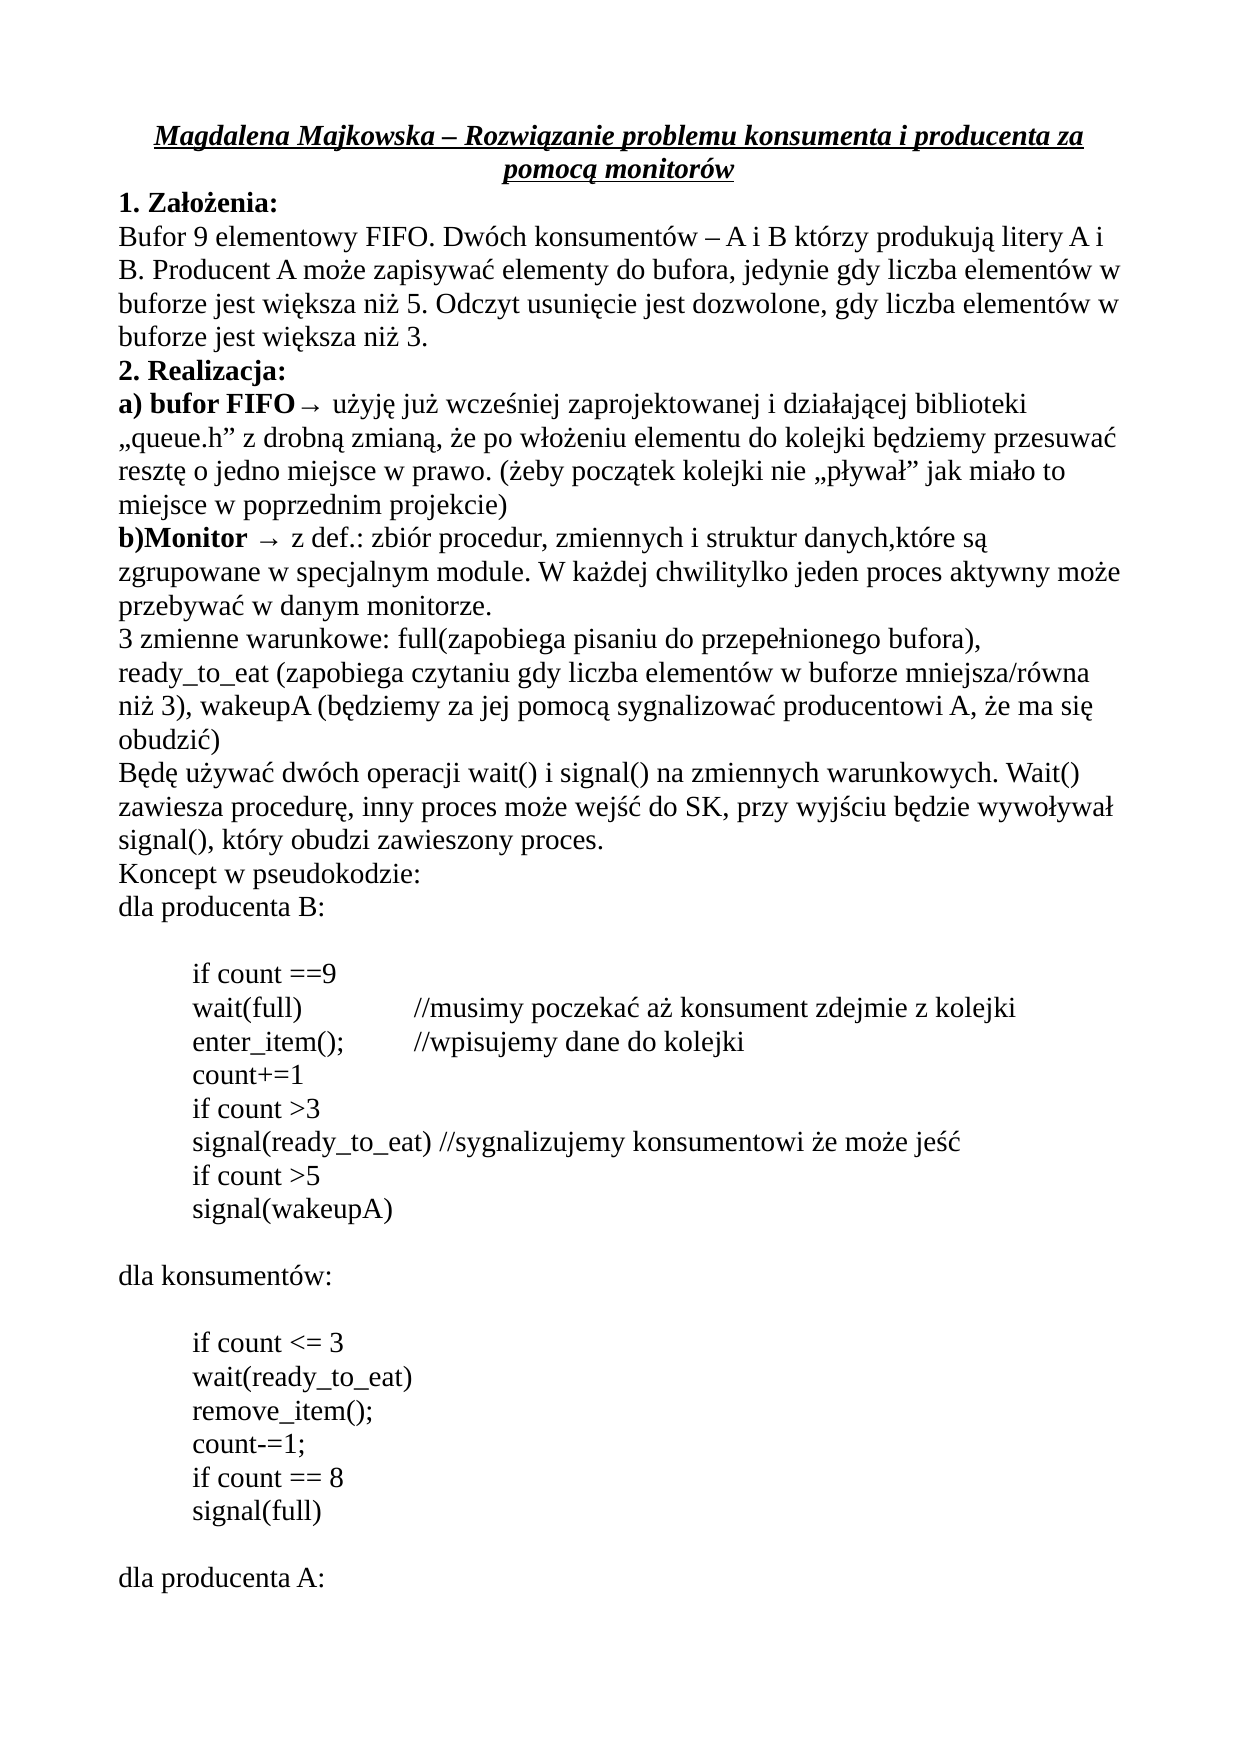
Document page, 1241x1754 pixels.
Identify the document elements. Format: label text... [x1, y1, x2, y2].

text Koncept w pseudokodzie: [118, 856, 1122, 889]
text remove_item(); [118, 1393, 1122, 1426]
text Bufor 9 elementowy FIFO. Dwóch konsumentów – A i B którzy produkują litery A i B. Producent A może zapisywać elementy do bufora, jedynie gdy liczba elementów w buforze jest większa niż 5. Odczyt usunięcie jest dozwolone, gdy liczba elementów w buforze jest większa niż 3. [118, 219, 1122, 353]
text 1. Założenia: [118, 185, 1122, 219]
text b)Monitor → z def.: zbiór procedur, zmiennych i struktur danych,które są zgrupowane w specjalnym module. W każdej chwilitylko jeden proces aktywny może przebywać w danym monitorze. [118, 521, 1122, 621]
text wait(ready_to_eat) [118, 1359, 1122, 1393]
text if count >5 [118, 1158, 1122, 1191]
text dla producenta A: [118, 1560, 1122, 1594]
text a) bufor FIFO→ użyję już wcześniej zaprojektowanej i działającej biblioteki „queue.h” z drobną zmianą, że po włożeniu elementu do kolejki będziemy przesuwać resztę o jedno miejsce w prawo. (żeby początek kolejki nie „pływał” jak miało to miejsce w poprzednim projekcie) [118, 386, 1122, 521]
text if count ==9 [118, 957, 1122, 990]
text wait(full) //musimy poczekać aż konsument zdejmie z kolejki [118, 990, 1122, 1024]
text count+=1 [118, 1057, 1122, 1091]
text signal(full) [118, 1493, 1122, 1527]
text Magdalena Majkowska – Rozwiązanie problemu konsumenta i producenta za pomocą monitorów [118, 118, 1122, 185]
text count-=1; [118, 1426, 1122, 1460]
text signal(ready_to_eat) //sygnalizujemy konsumentowi że może jeść [118, 1124, 1122, 1158]
text enter_item(); //wpisujemy dane do kolejki [118, 1024, 1122, 1057]
text 2. Realizacja: [118, 353, 1122, 386]
text if count >3 [118, 1091, 1122, 1124]
text if count <= 3 [118, 1326, 1122, 1359]
text if count == 8 [118, 1460, 1122, 1493]
text signal(wakeupA) [118, 1191, 1122, 1225]
text Będę używać dwóch operacji wait() i signal() na zmiennych warunkowych. Wait() zawiesza procedurę, inny proces może wejść do SK, przy wyjściu będzie wywoływał signal(), który obudzi zawieszony proces. [118, 755, 1122, 856]
text 3 zmienne warunkowe: full(zapobiega pisaniu do przepełnionego bufora), ready_to_eat (zapobiega czytaniu gdy liczba elementów w buforze mniejsza/równa niż 3), wakeupA (będziemy za jej pomocą sygnalizować producentowi A, że ma się obudzić) [118, 621, 1122, 755]
text dla producenta B: [118, 889, 1122, 923]
text dla konsumentów: [118, 1258, 1122, 1292]
